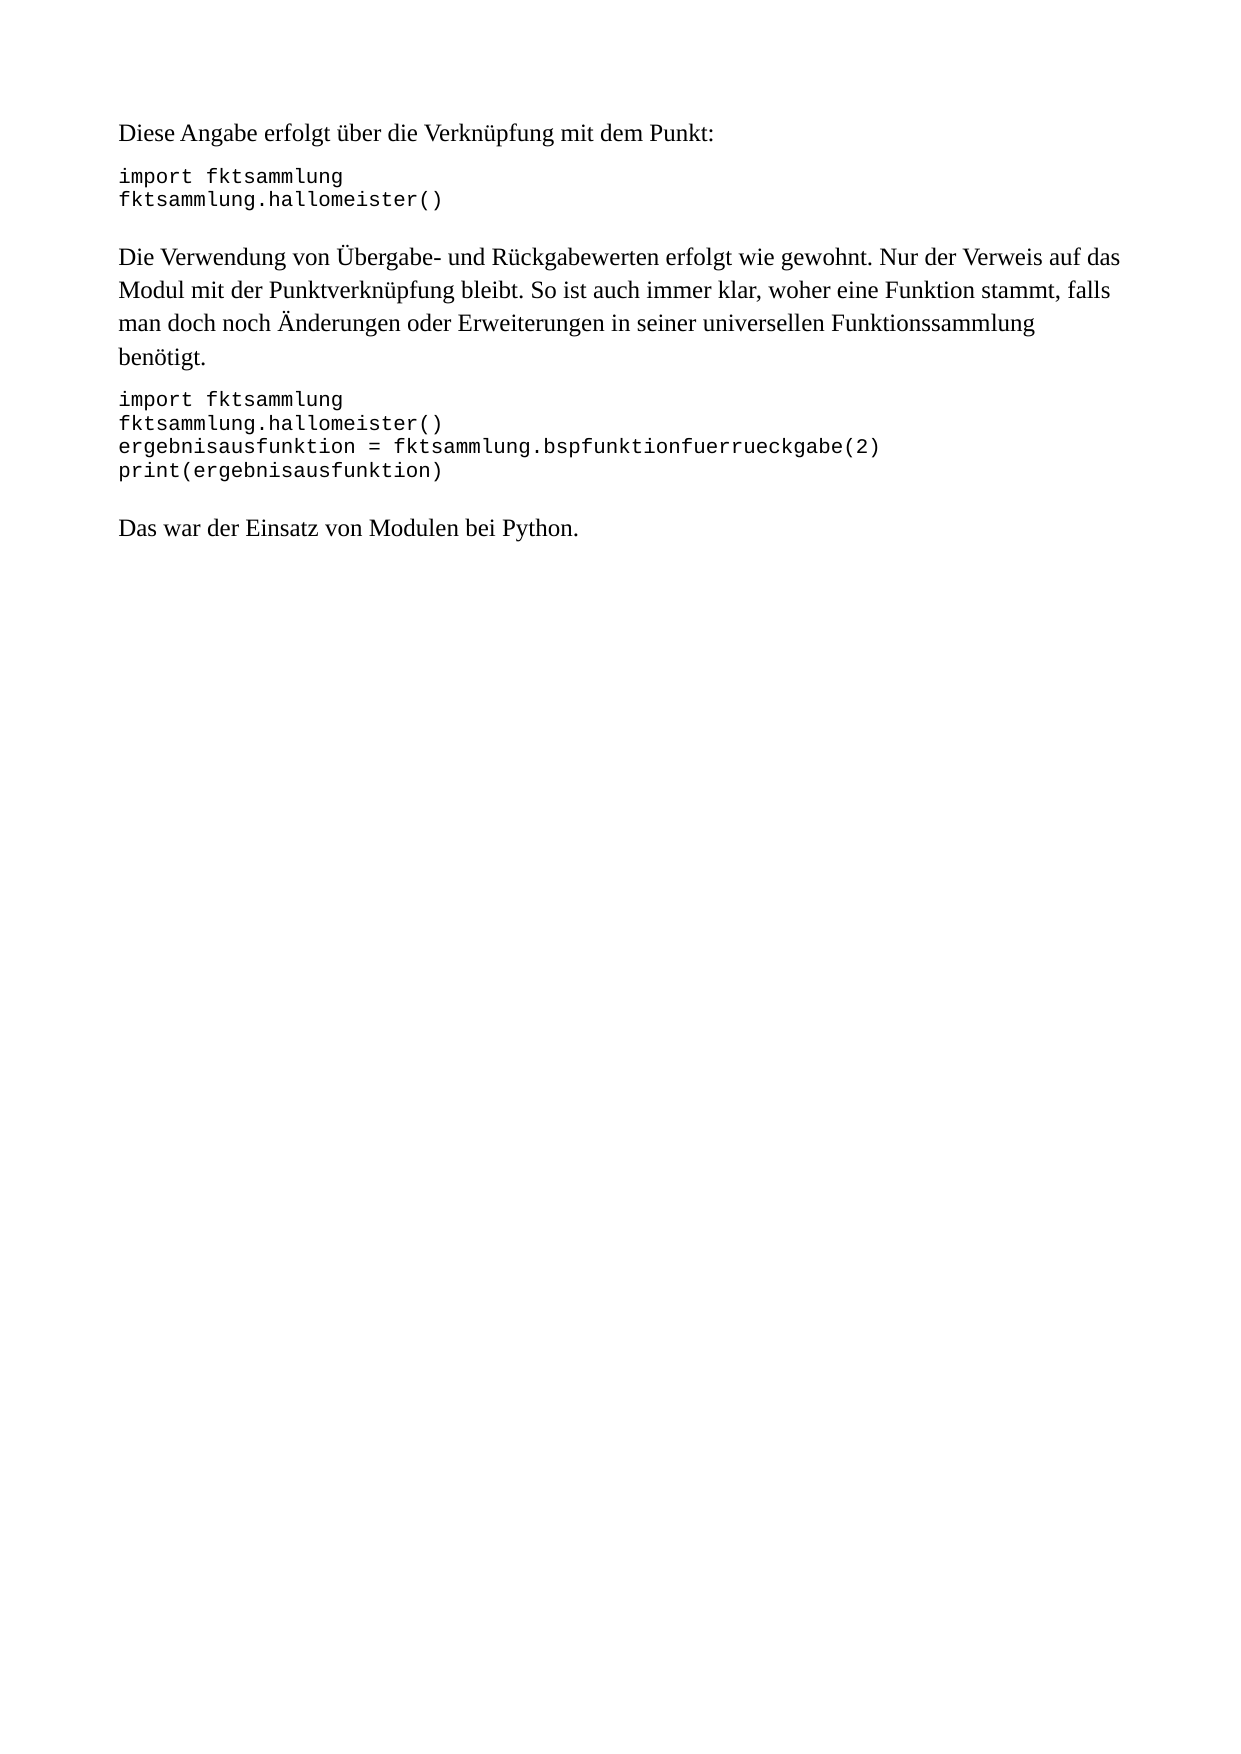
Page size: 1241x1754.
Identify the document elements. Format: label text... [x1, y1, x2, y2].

text fktsammlung.hallomeister() [118, 189, 1122, 213]
text Diese Angabe erfolgt über die Verknüpfung mit dem Punkt: [118, 118, 1122, 147]
text Das war der Einsatz von Modulen bei Python. [118, 513, 1122, 542]
text import fktsammlung [118, 389, 1122, 413]
text import fktsammlung [118, 166, 1122, 189]
text fktsammlung.hallomeister() [118, 413, 1122, 436]
text print(ergebnisausfunktion) [118, 460, 1122, 484]
text ergebnisausfunktion = fktsammlung.bspfunktionfuerrueckgabe(2) [118, 436, 1122, 460]
text Die Verwendung von Übergabe- und Rückgabewerten erfolgt wie gewohnt. Nur der Verweis auf das Modul mit der Punktverknüpfung bleibt. So ist auch immer klar, woher eine Funktion stammt, falls man doch noch Änderungen oder Erweiterungen in seiner universellen Funktionssammlung benötigt. [118, 242, 1122, 370]
